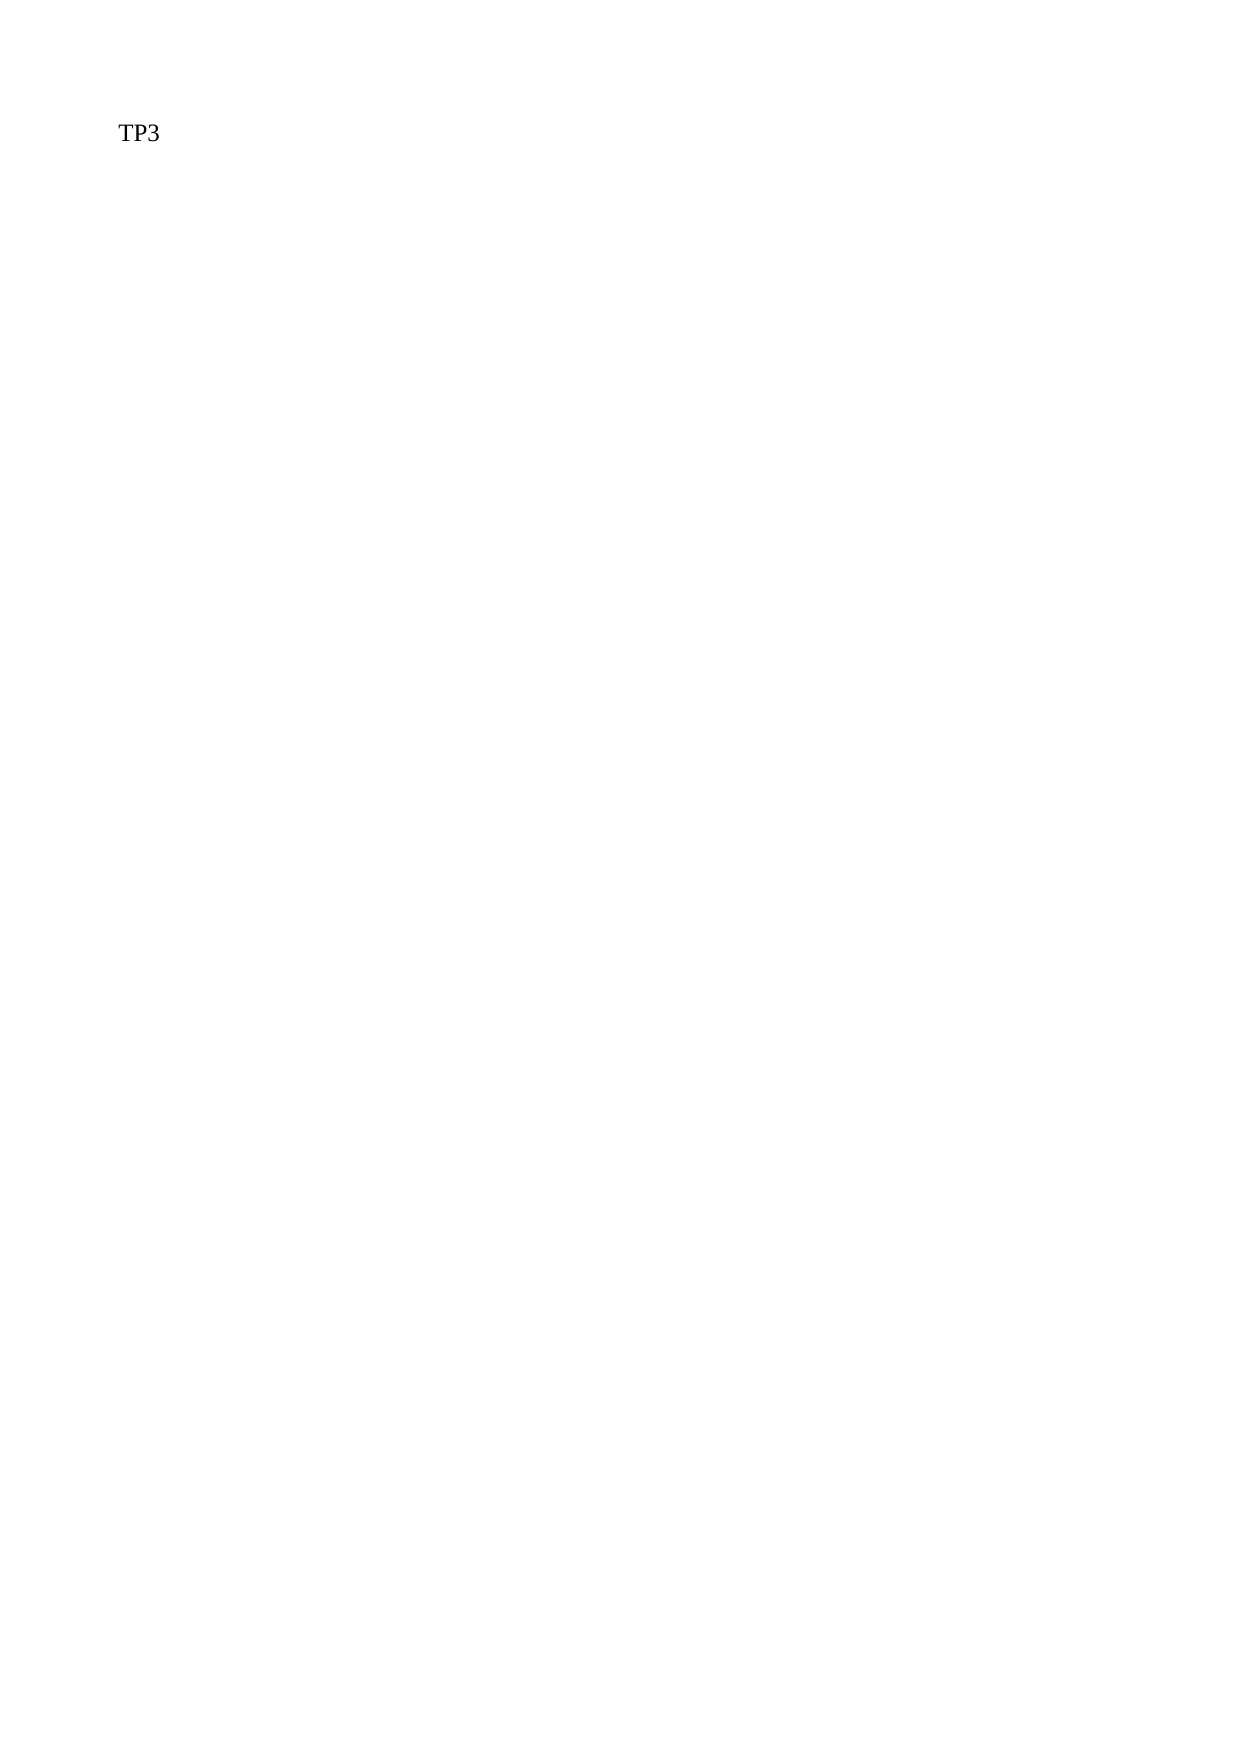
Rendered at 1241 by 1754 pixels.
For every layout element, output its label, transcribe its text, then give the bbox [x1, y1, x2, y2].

text TP3 [118, 118, 1122, 147]
